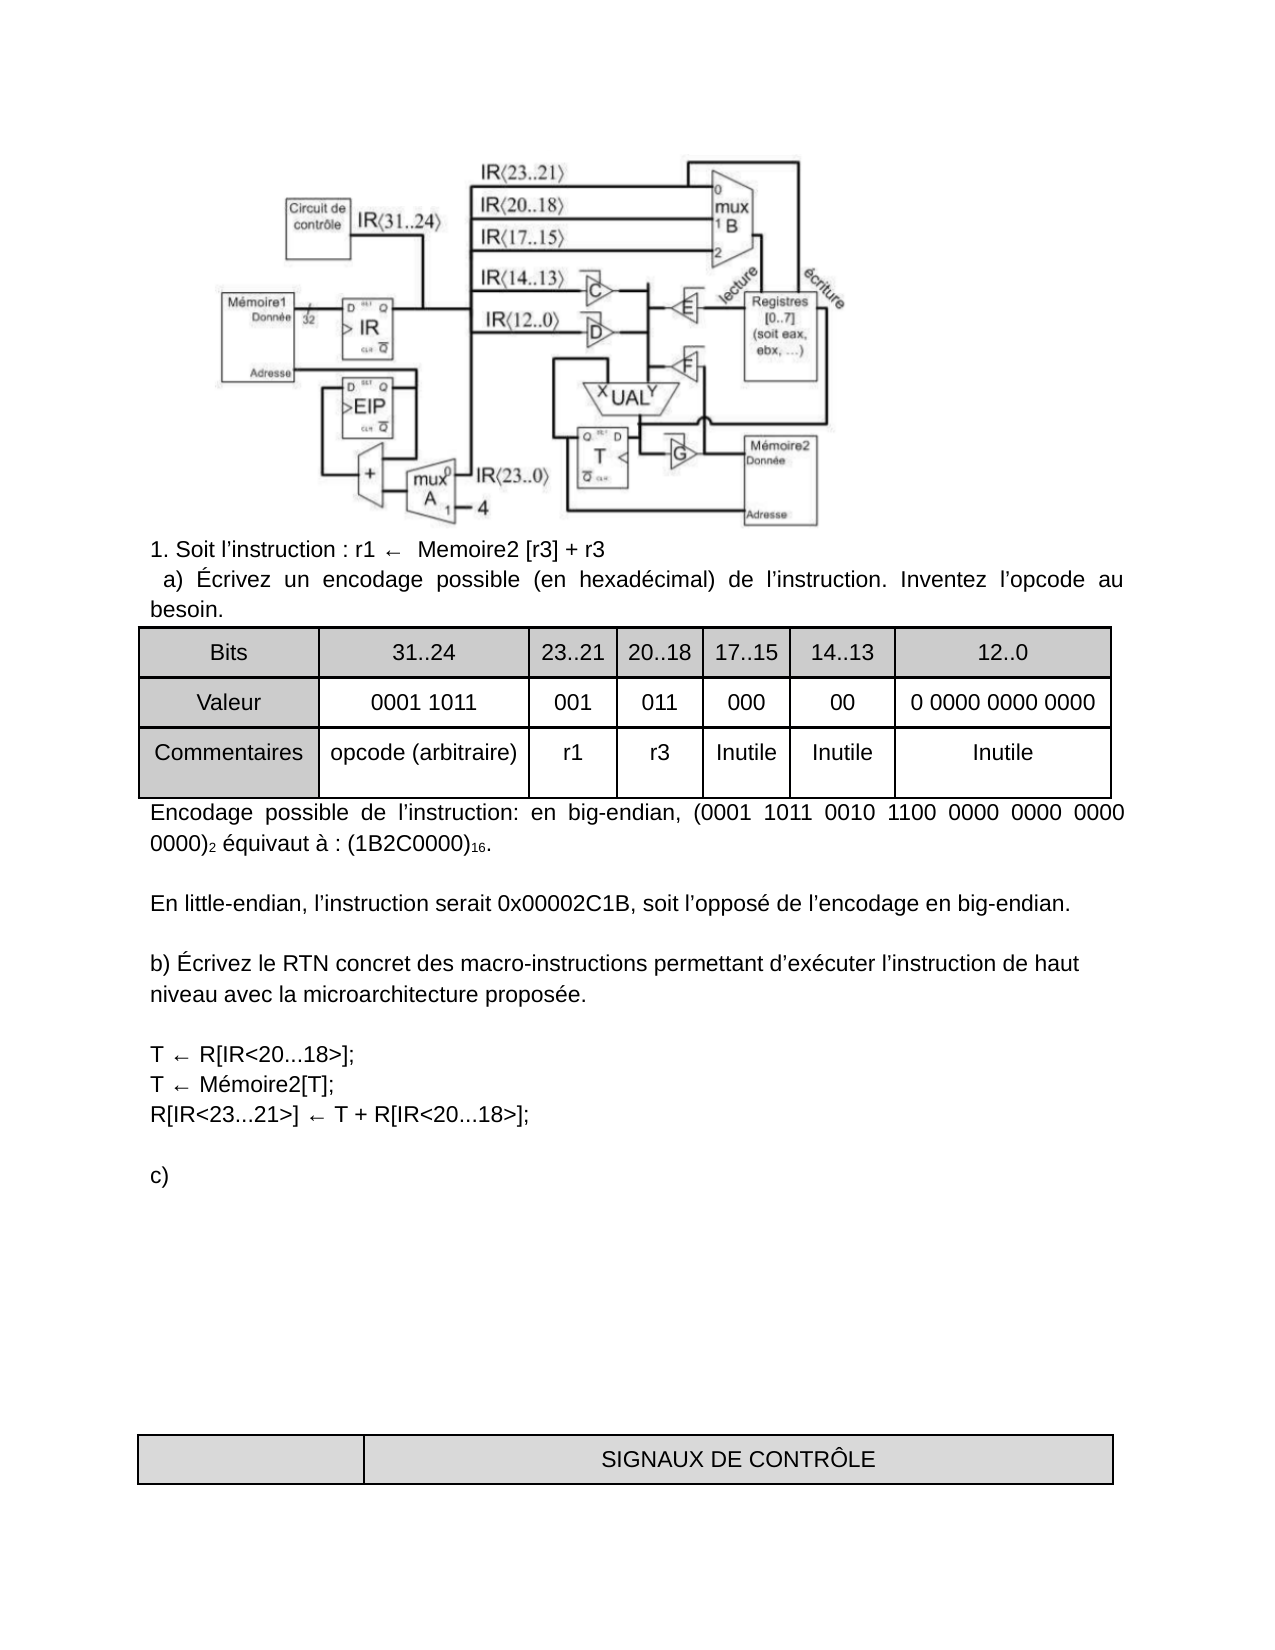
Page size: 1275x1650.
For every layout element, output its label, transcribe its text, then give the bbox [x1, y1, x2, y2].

table_cell 00 [791, 679, 894, 726]
text c) [150, 1162, 1125, 1188]
table_header 31..24 [320, 629, 528, 676]
text b) Écrivez le RTN concret des macro-instructions permettant d’exécuter l’instruction de haut niveau avec la microarchitecture proposée. [150, 950, 1125, 1007]
table_header 12..0 [896, 629, 1110, 676]
table_cell opcode (arbitraire) [320, 729, 528, 797]
table_header Bits [140, 629, 318, 676]
table_cell Commentaires [140, 729, 318, 797]
table_cell 001 [530, 679, 616, 726]
table_cell r1 [530, 729, 616, 797]
table_header 17..15 [704, 629, 789, 676]
text R[IR<23...21>] ← T + R[IR<20...18>]; [150, 1101, 1125, 1128]
text En little-endian, l’instruction serait 0x00002C1B, soit l’opposé de l’encodage en big-endian. [150, 890, 1125, 916]
table_header 14..13 [791, 629, 894, 676]
table_cell 011 [618, 679, 702, 726]
table_cell Inutile [896, 729, 1110, 797]
picture [150, 150, 896, 532]
table_cell 0 0000 0000 0000 [896, 679, 1110, 726]
table_header [139, 1436, 363, 1483]
table_cell Inutile [791, 729, 894, 797]
table_cell Valeur [140, 679, 318, 726]
table_cell r3 [618, 729, 702, 797]
text T ← R[IR<20...18>]; [150, 1041, 1125, 1067]
table_header 20..18 [618, 629, 702, 676]
text T ← Mémoire2[T]; [150, 1071, 1125, 1098]
text a) Écrivez un encodage possible (en hexadécimal) de l’instruction. Inventez l’opcode au besoin. [150, 566, 1125, 623]
table_cell 000 [704, 679, 789, 726]
text Encodage possible de l’instruction: en big-endian, (0001 1011 0010 1100 0000 0000 0000 0000)2 équivaut à : (1B2C0000)16. [150, 799, 1125, 856]
table_header 23..21 [530, 629, 616, 676]
table_cell 0001 1011 [320, 679, 528, 726]
table_cell Inutile [704, 729, 789, 797]
table_header SIGNAUX DE CONTRÔLE [365, 1436, 1112, 1483]
text 1. Soit l’instruction : r1 ← Memoire2 [r3] + r3 [150, 536, 1125, 562]
